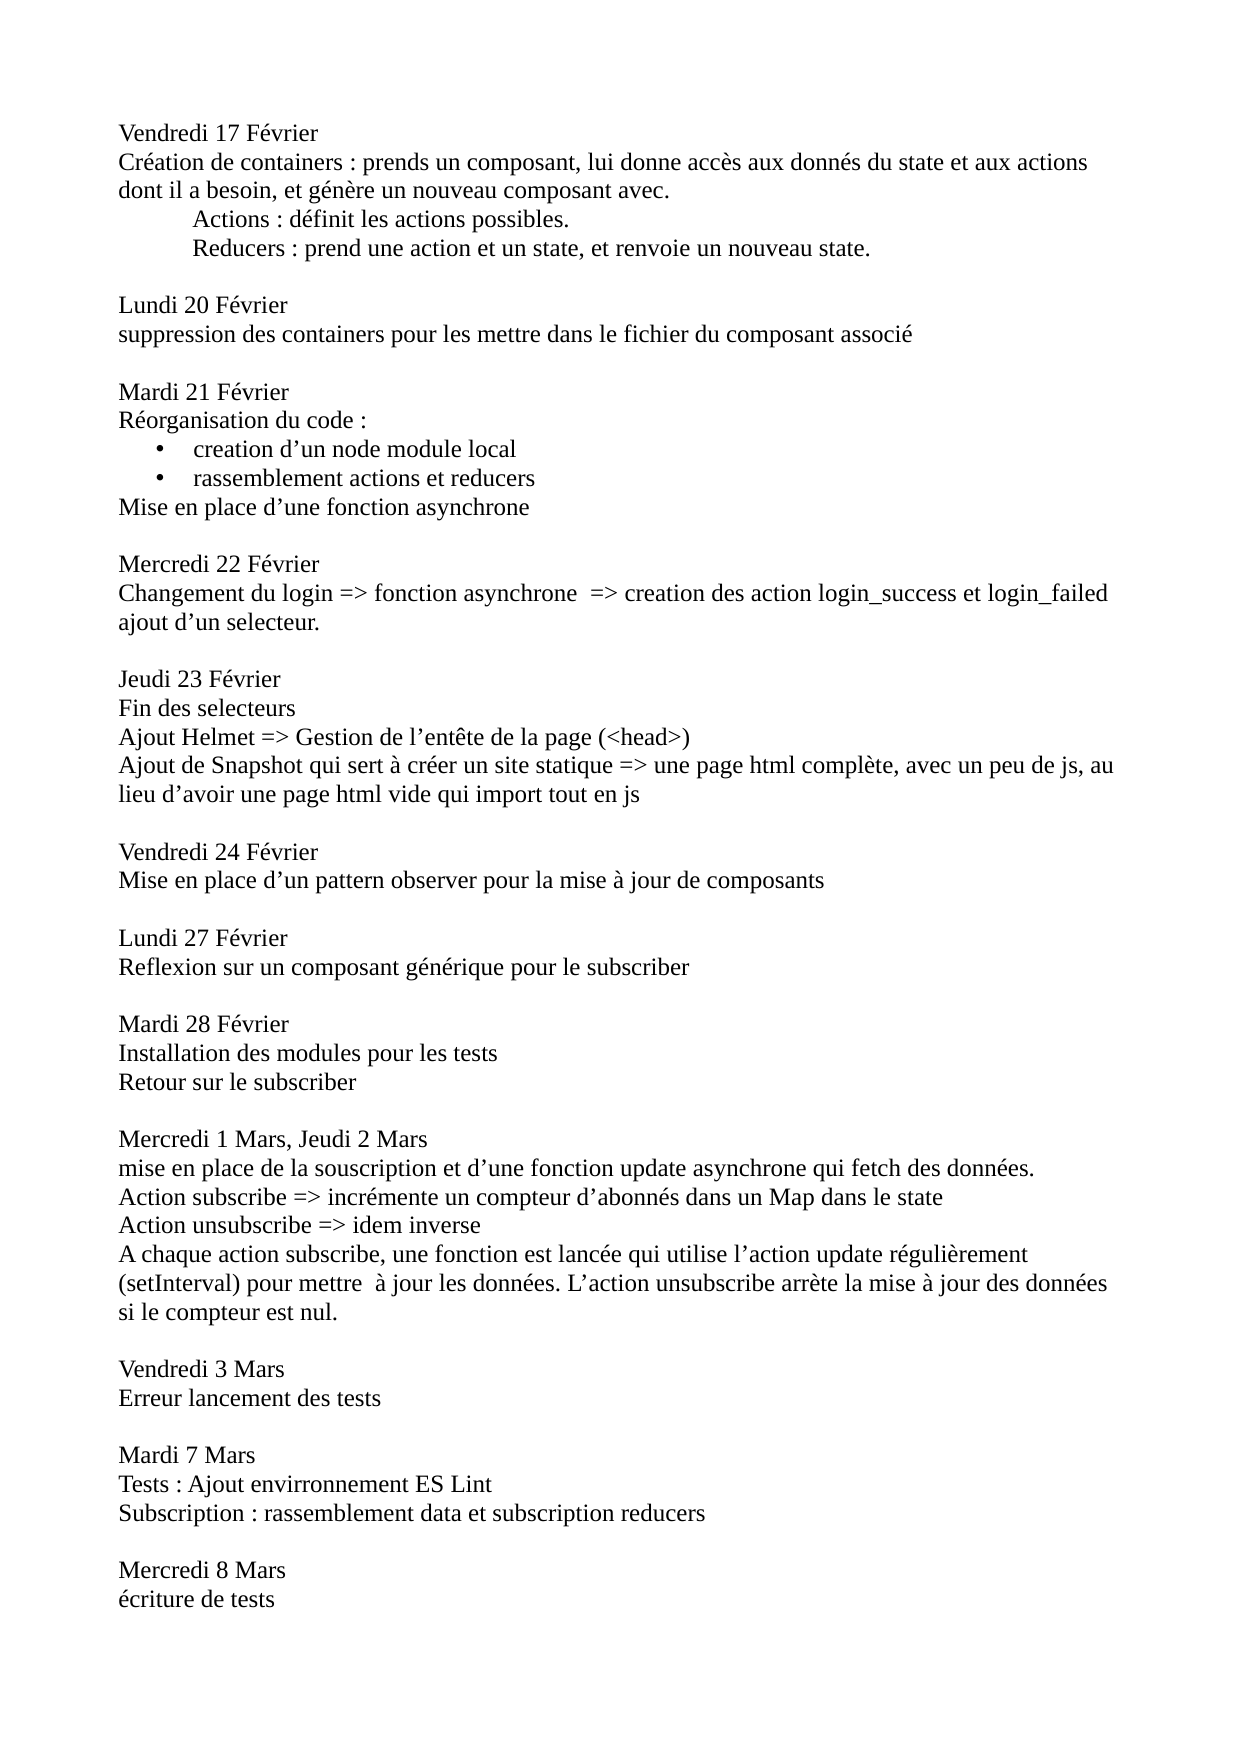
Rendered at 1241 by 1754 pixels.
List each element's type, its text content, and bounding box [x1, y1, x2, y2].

text Actions : définit les actions possibles. [118, 204, 1122, 233]
text Création de containers : prends un composant, lui donne accès aux donnés du state et aux actions dont il a besoin, et génère un nouveau composant avec. [118, 147, 1122, 204]
text suppression des containers pour les mettre dans le fichier du composant associé [118, 319, 1122, 348]
text Mercredi 1 Mars, Jeudi 2 Mars [118, 1124, 1122, 1153]
text Vendredi 24 Février [118, 837, 1122, 866]
text Vendredi 17 Février [118, 118, 1122, 147]
text Ajout de Snapshot qui sert à créer un site statique => une page html complète, avec un peu de js, au lieu d’avoir une page html vide qui import tout en js [118, 751, 1122, 808]
text Retour sur le subscriber [118, 1067, 1122, 1096]
text Mardi 21 Février [118, 377, 1122, 406]
text écriture de tests [118, 1584, 1122, 1613]
text Fin des selecteurs [118, 693, 1122, 722]
text Réorganisation du code : [118, 406, 1122, 434]
text Jeudi 23 Février [118, 664, 1122, 693]
text ajout d’un selecteur. [118, 607, 1122, 636]
text Action subscribe => incrémente un compteur d’abonnés dans un Map dans le state [118, 1182, 1122, 1211]
list rassemblement actions et reducers [156, 463, 1122, 492]
list creation d’un node module local [156, 434, 1122, 463]
text Mardi 7 Mars [118, 1441, 1122, 1469]
text Mise en place d’une fonction asynchrone [118, 492, 1122, 521]
text Lundi 27 Février [118, 923, 1122, 952]
text Installation des modules pour les tests [118, 1038, 1122, 1067]
text Ajout Helmet => Gestion de l’entête de la page (<head>) [118, 722, 1122, 751]
text Mercredi 22 Février [118, 549, 1122, 578]
text Changement du login => fonction asynchrone => creation des action login_success et login_failed [118, 578, 1122, 607]
text Erreur lancement des tests [118, 1383, 1122, 1412]
text Action unsubscribe => idem inverse [118, 1211, 1122, 1239]
text Mercredi 8 Mars [118, 1556, 1122, 1584]
text Mise en place d’un pattern observer pour la mise à jour de composants [118, 866, 1122, 894]
text Subscription : rassemblement data et subscription reducers [118, 1498, 1122, 1527]
text Reflexion sur un composant générique pour le subscriber [118, 952, 1122, 981]
text Reducers : prend une action et un state, et renvoie un nouveau state. [118, 233, 1122, 262]
text A chaque action subscribe, une fonction est lancée qui utilise l’action update régulièrement (setInterval) pour mettre à jour les données. L’action unsubscribe arrète la mise à jour des données si le compteur est nul. [118, 1239, 1122, 1326]
text Vendredi 3 Mars [118, 1354, 1122, 1383]
text Tests : Ajout envirronnement ES Lint [118, 1469, 1122, 1498]
text mise en place de la souscription et d’une fonction update asynchrone qui fetch des données. [118, 1153, 1122, 1182]
text Mardi 28 Février [118, 1009, 1122, 1038]
text Lundi 20 Février [118, 291, 1122, 319]
